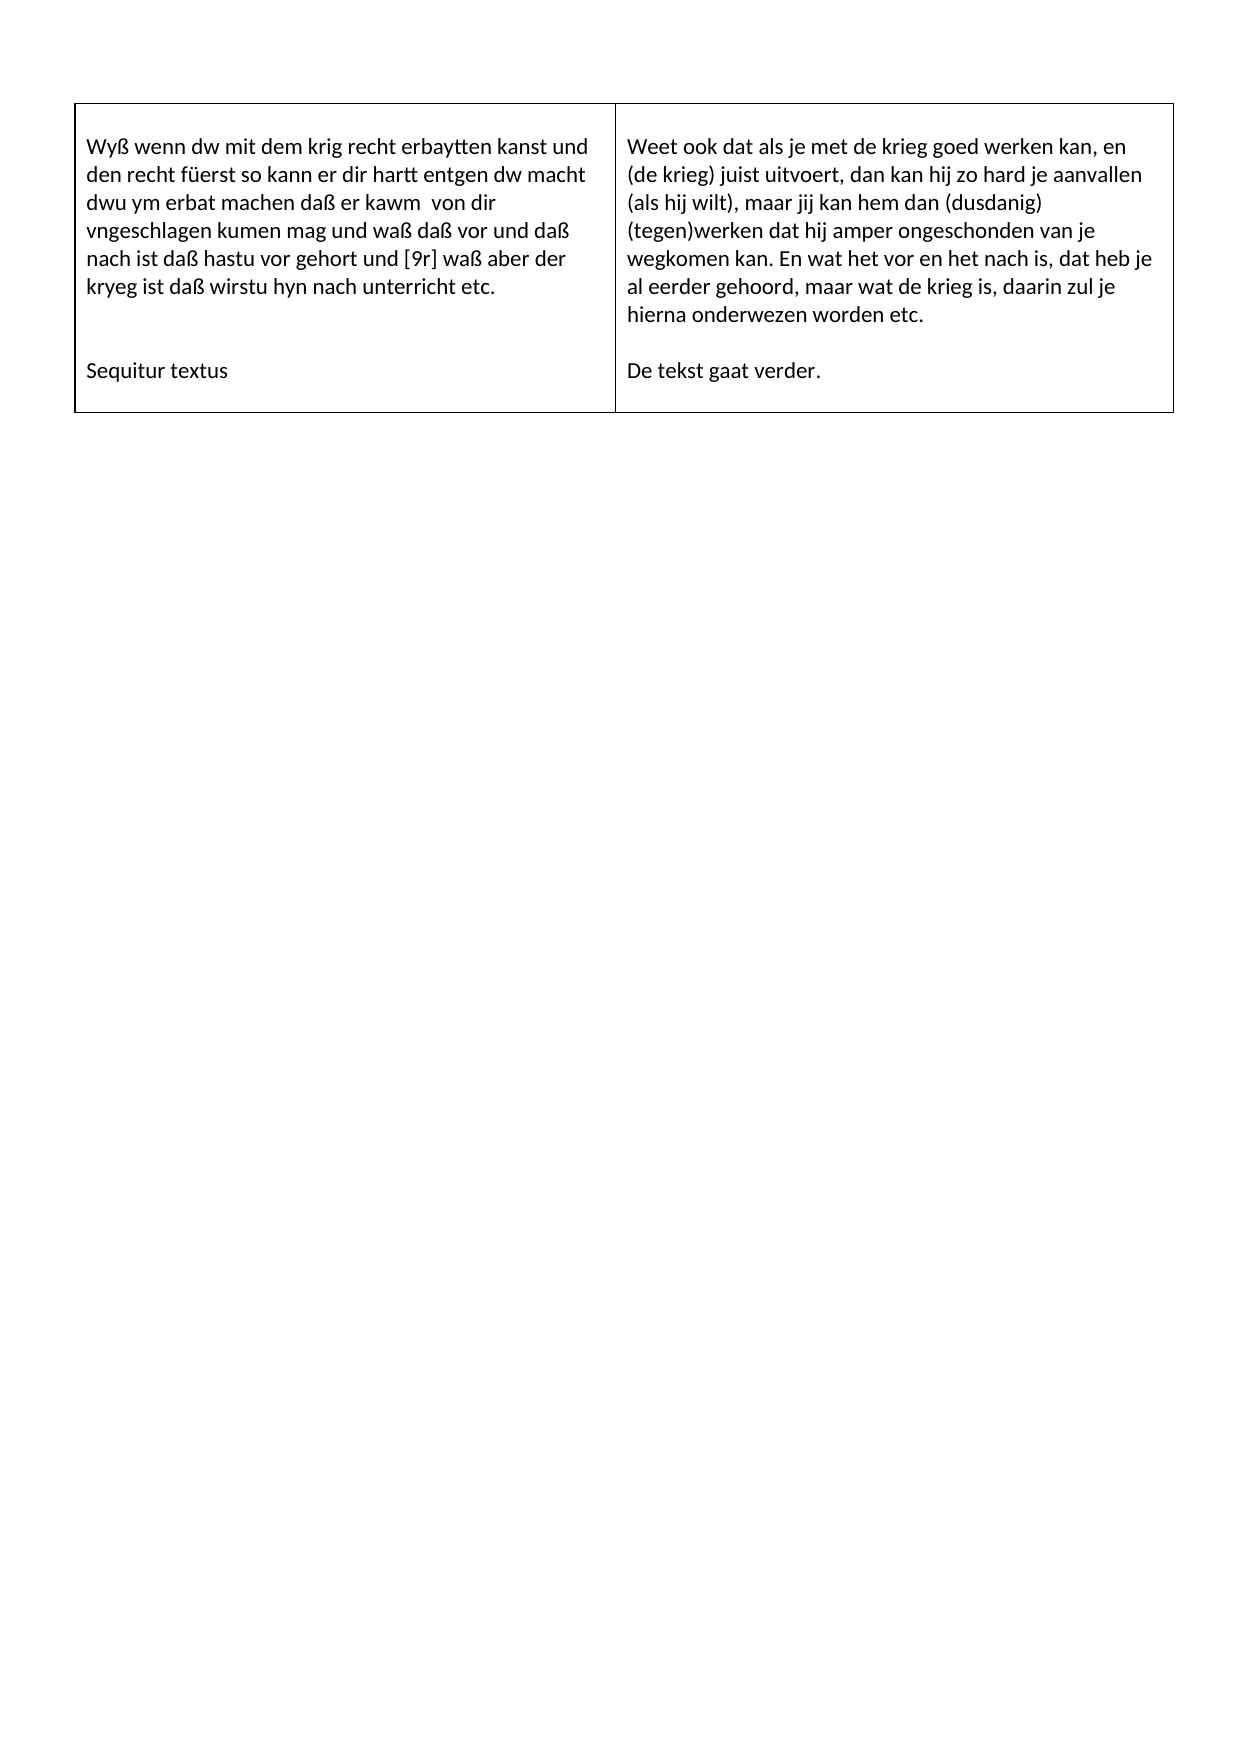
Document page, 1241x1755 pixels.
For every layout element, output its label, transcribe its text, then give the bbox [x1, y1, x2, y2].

table_cell Wyß wenn dw mit dem krig recht erbaytten kanst und den recht füerst so kann er dir hartt entgen dw macht dwu ym erbat machen daß er kawm von dir vngeschlagen kumen mag und waß daß vor und daß nach ist daß hastu vor gehort und [9r] waß aber der kryeg ist daß wirstu hyn nach unterricht etc. Sequitur textus [76, 104, 615, 412]
table_cell Weet ook dat als je met de krieg goed werken kan, en (de krieg) juist uitvoert, dan kan hij zo hard je aanvallen (als hij wilt), maar jij kan hem dan (dusdanig) (tegen)werken dat hij amper ongeschonden van je wegkomen kan. En wat het vor en het nach is, dat heb je al eerder gehoord, maar wat de krieg is, daarin zul je hierna onderwezen worden etc. De tekst gaat verder. [616, 104, 1173, 412]
